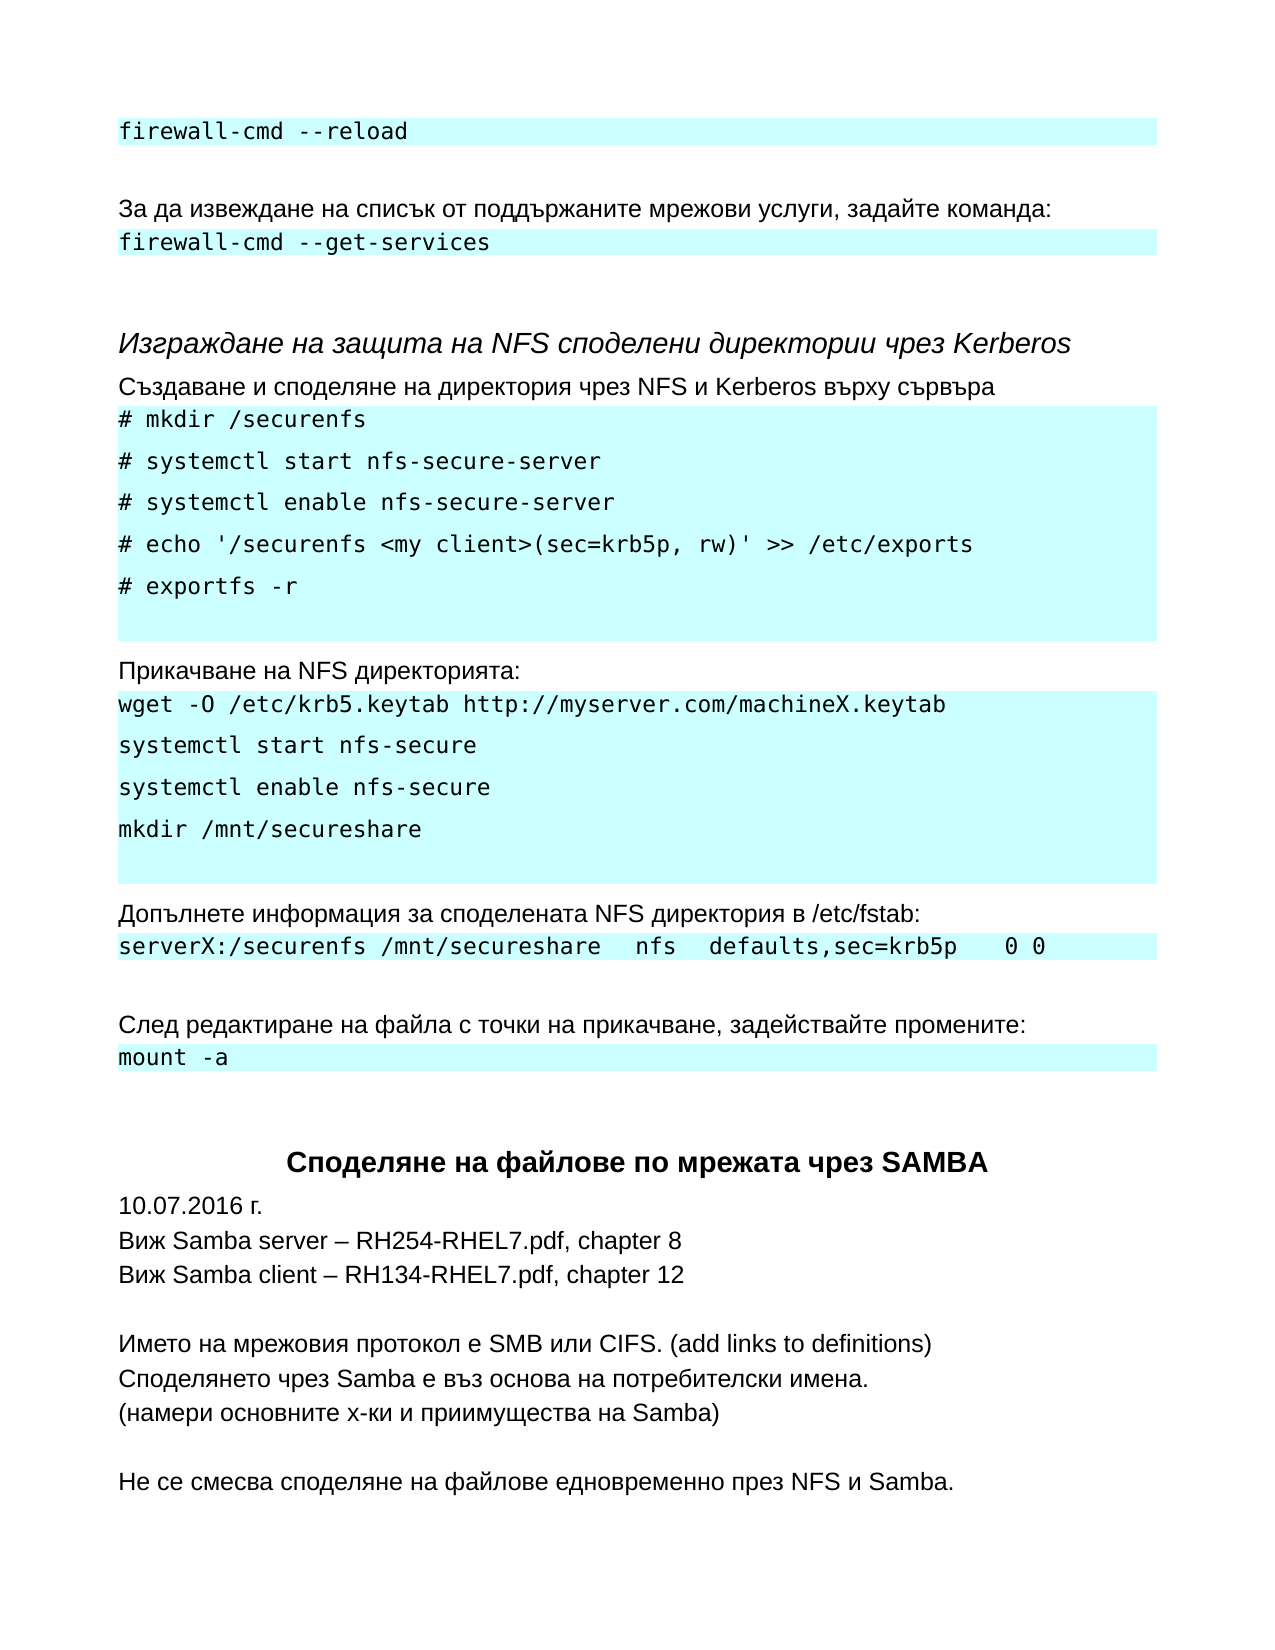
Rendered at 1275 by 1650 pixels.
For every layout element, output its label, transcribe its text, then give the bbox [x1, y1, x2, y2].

text Виж Samba server – RH254-RHEL7.pdf, chapter 8 [118, 1226, 1157, 1254]
text # echo '/securenfs <my client>(sec=krb5p, rw)' >> /etc/exports [118, 531, 1157, 558]
text wget -O /etc/krb5.keytab http://myserver.com/machineX.keytab [118, 691, 1157, 717]
subtitle Споделяне на файлове по мрежата чрез SAMBA [118, 1145, 1157, 1179]
text За да извеждане на списък от поддържаните мрежови услуги, задайте команда: [118, 194, 1157, 223]
text mount -a [118, 1044, 1157, 1071]
text mkdir /mnt/secureshare [118, 816, 1157, 842]
text (намери основните х-ки и приимущества на Samba) [118, 1398, 1157, 1427]
text Споделянето чрез Samba е въз основа на потребителски имена. [118, 1364, 1157, 1392]
text Името на мрежовия протокол е SMB или CIFS. (add links to definitions) [118, 1329, 1157, 1358]
text Прикачванe на NFS директорията: [118, 656, 1157, 685]
text 10.07.2016 г. [118, 1191, 1157, 1220]
text Виж Samba client – RH134-RHEL7.pdf, chapter 12 [118, 1260, 1157, 1289]
text # mkdir /securenfs [118, 406, 1157, 433]
text Създаване и споделяне на директория чрез NFS и Kerberos върху сървъра [118, 372, 1157, 401]
text Не се смесва споделяне на файлове едновременно през NFS и Samba. [118, 1467, 1157, 1496]
text Допълнете информация за споделената NFS директория в /etc/fstab: [118, 899, 1157, 928]
subtitle Изграждане на защита на NFS споделени директории чрез Kerberos [118, 326, 1157, 359]
text # systemctl start nfs-secure-server [118, 448, 1157, 474]
text firewall-cmd --reload [118, 118, 1157, 145]
text systemctl enable nfs-secure [118, 774, 1157, 801]
text firewall-cmd --get-services [118, 229, 1157, 255]
text # systemctl enable nfs-secure-server [118, 489, 1157, 516]
text systemctl start nfs-secure [118, 732, 1157, 759]
text serverX:/securenfs /mnt/secureshare nfs defaults,sec=krb5p 0 0 [118, 933, 1157, 960]
text # exportfs -r [118, 573, 1157, 599]
text След редактиране на файла с точки на прикачване, задействайте промените: [118, 1010, 1157, 1038]
